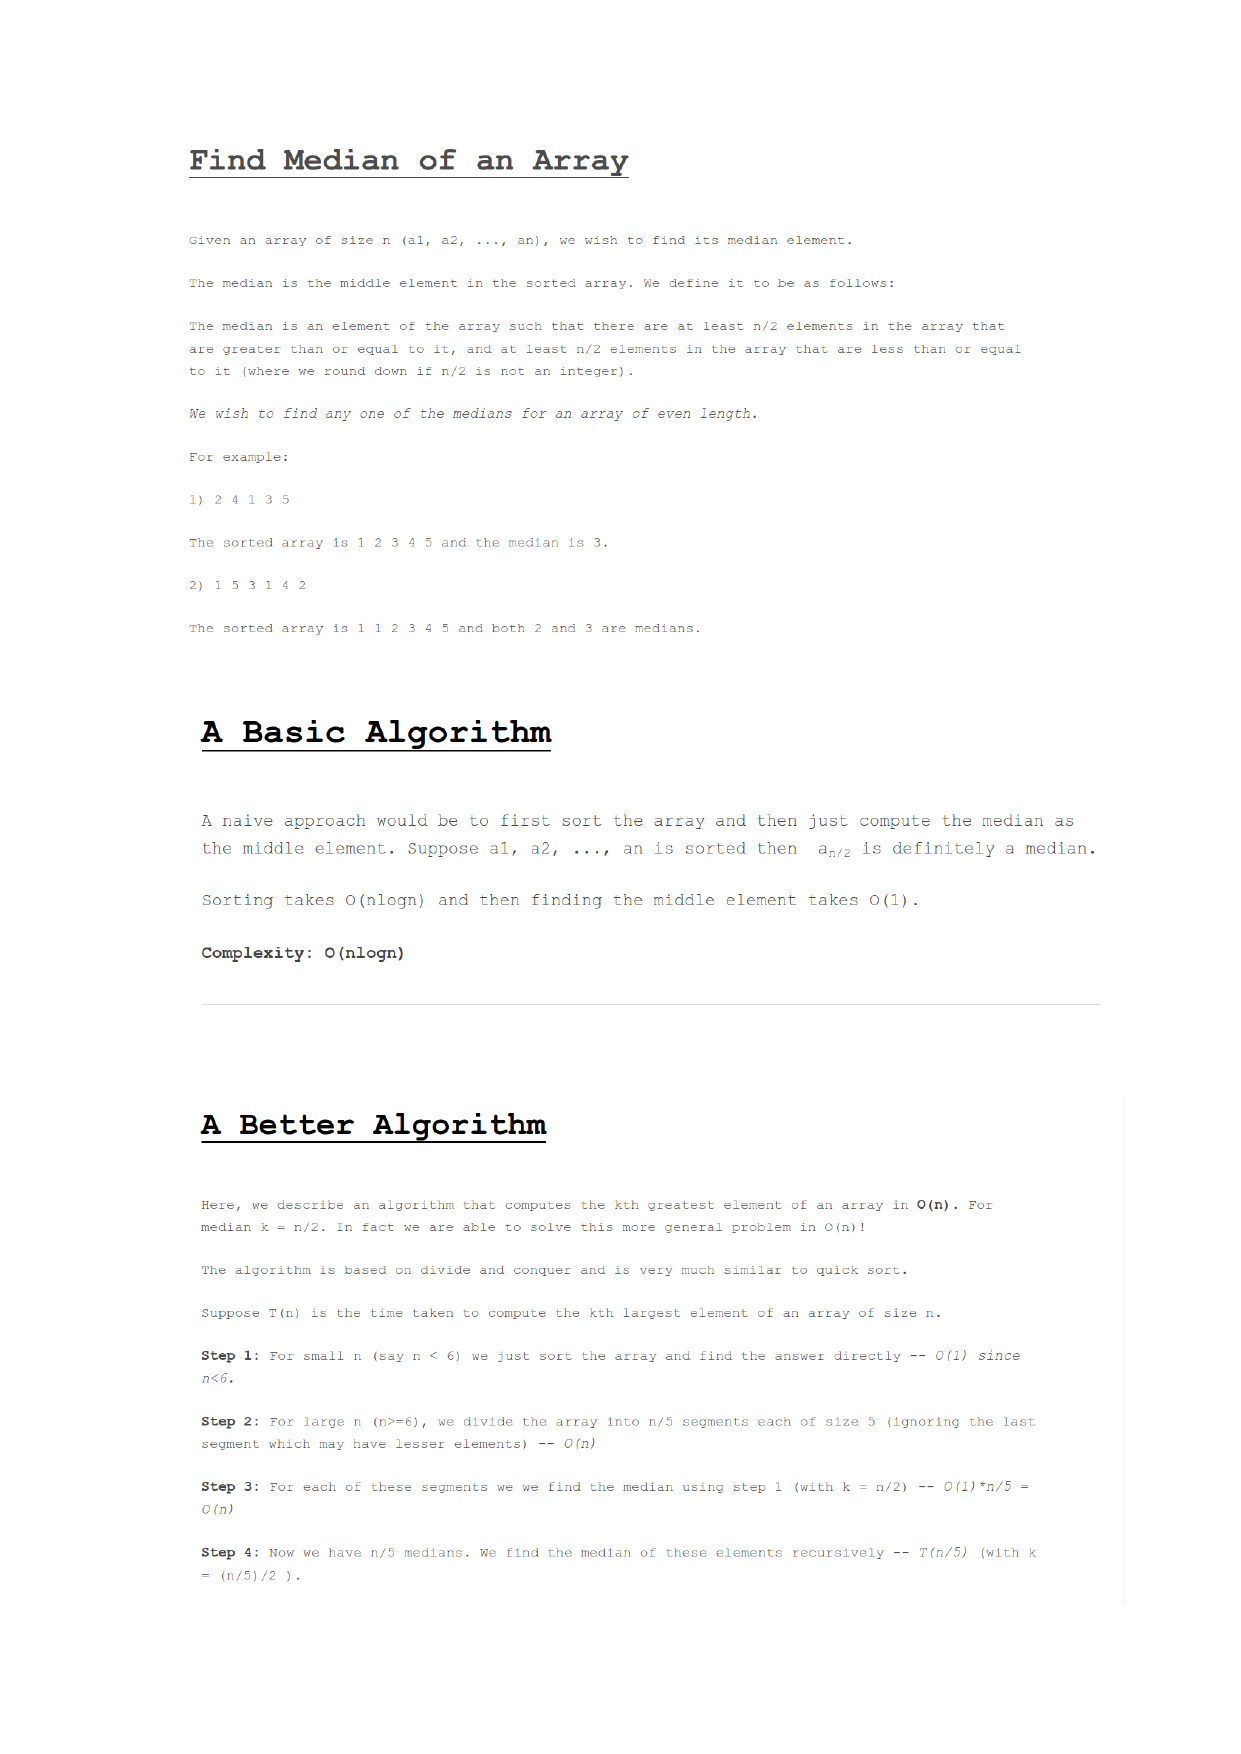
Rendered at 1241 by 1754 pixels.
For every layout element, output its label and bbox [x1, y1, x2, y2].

picture [112, 694, 1117, 1006]
picture [122, 1098, 1127, 1605]
picture [106, 138, 1111, 657]
